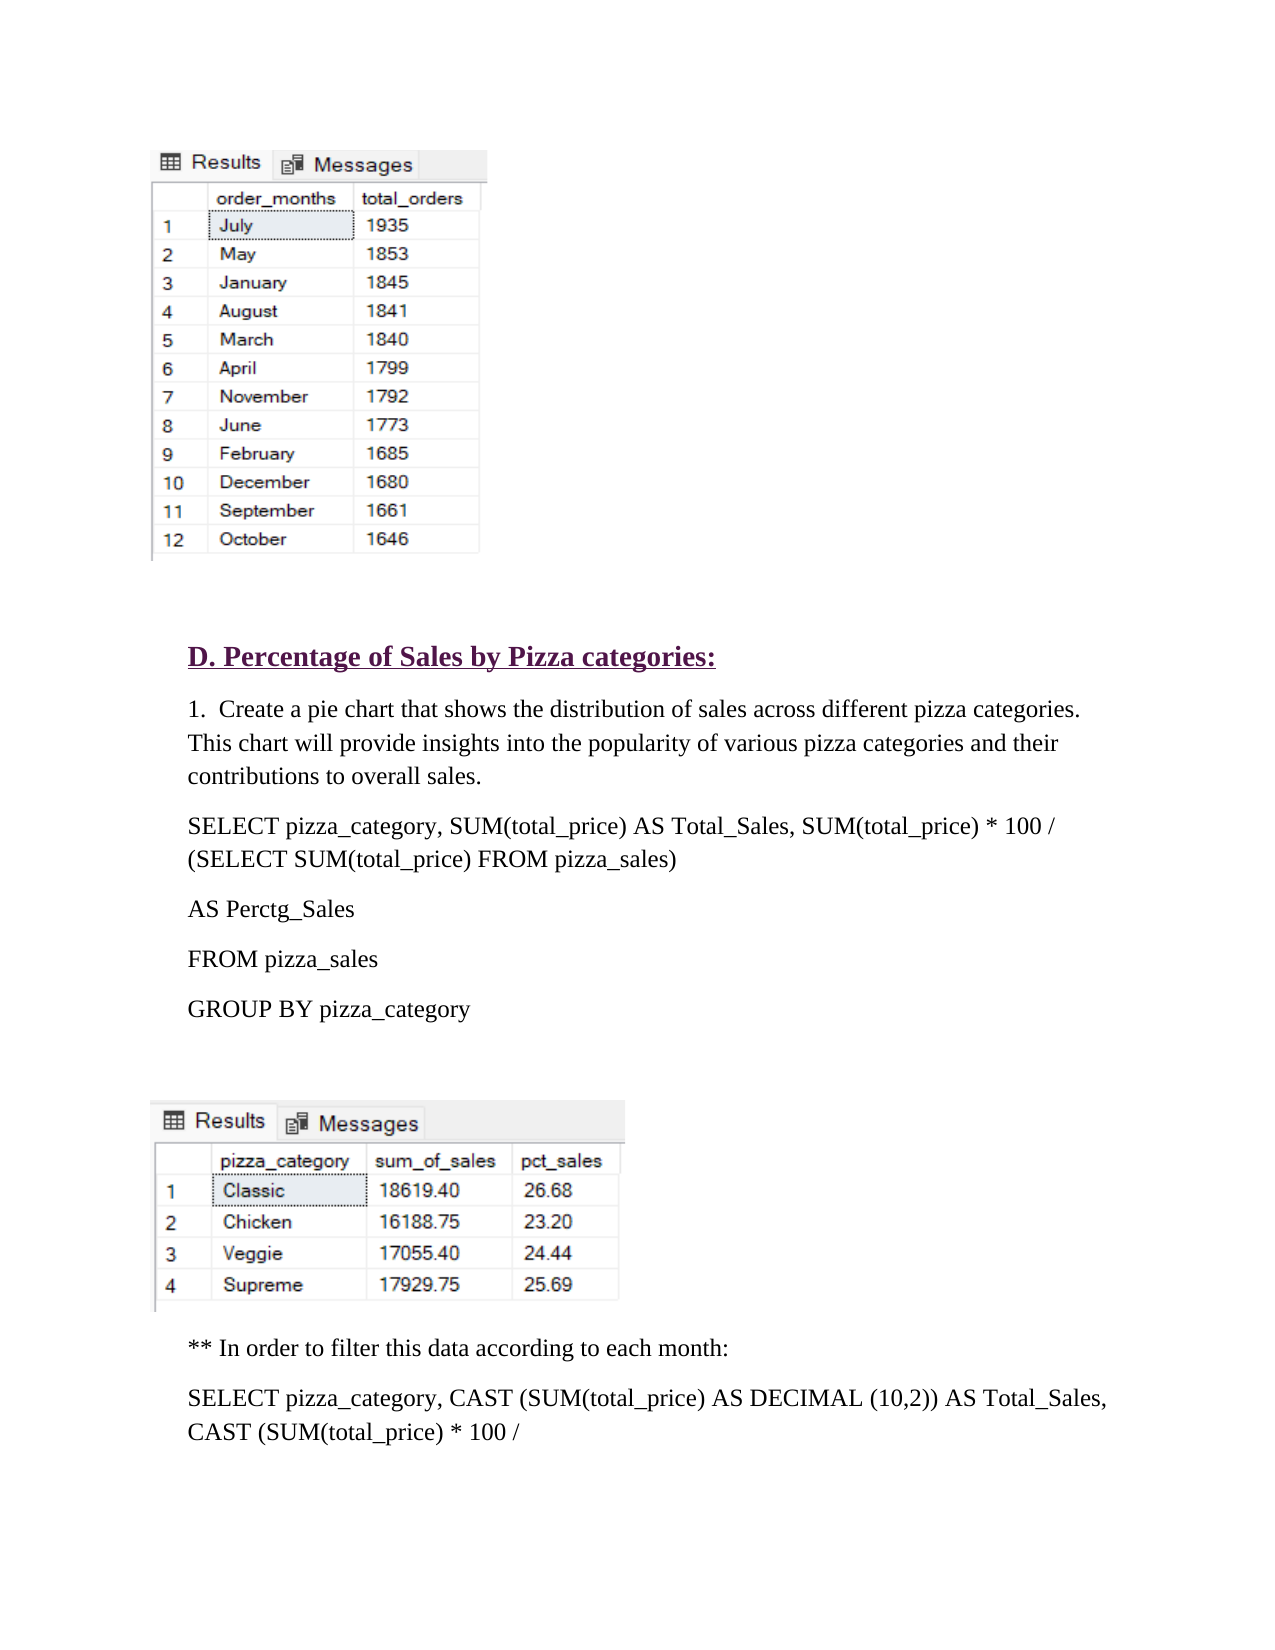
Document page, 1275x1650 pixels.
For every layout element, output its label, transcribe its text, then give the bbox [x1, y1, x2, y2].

text SELECT pizza_category, SUM(total_price) AS Total_Sales, SUM(total_price) * 100 / (SELECT SUM(total_price) FROM pizza_sales) [187, 811, 1125, 873]
text GROUP BY pizza_category [187, 994, 1125, 1023]
text SELECT pizza_category, CAST (SUM(total_price) AS DECIMAL (10,2)) AS Total_Sales, CAST (SUM(total_price) * 100 / [187, 1383, 1125, 1446]
text AS Perctg_Sales [187, 894, 1125, 923]
text 1. Create a pie chart that shows the distribution of sales across different pizza categories. This chart will provide insights into the popularity of various pizza categories and their contributions to overall sales. [187, 694, 1125, 790]
text ** In order to filter this data according to each month: [187, 1333, 1125, 1362]
text D. Percentage of Sales by Pizza categories: [187, 639, 1125, 672]
text FROM pizza_sales [187, 944, 1125, 973]
